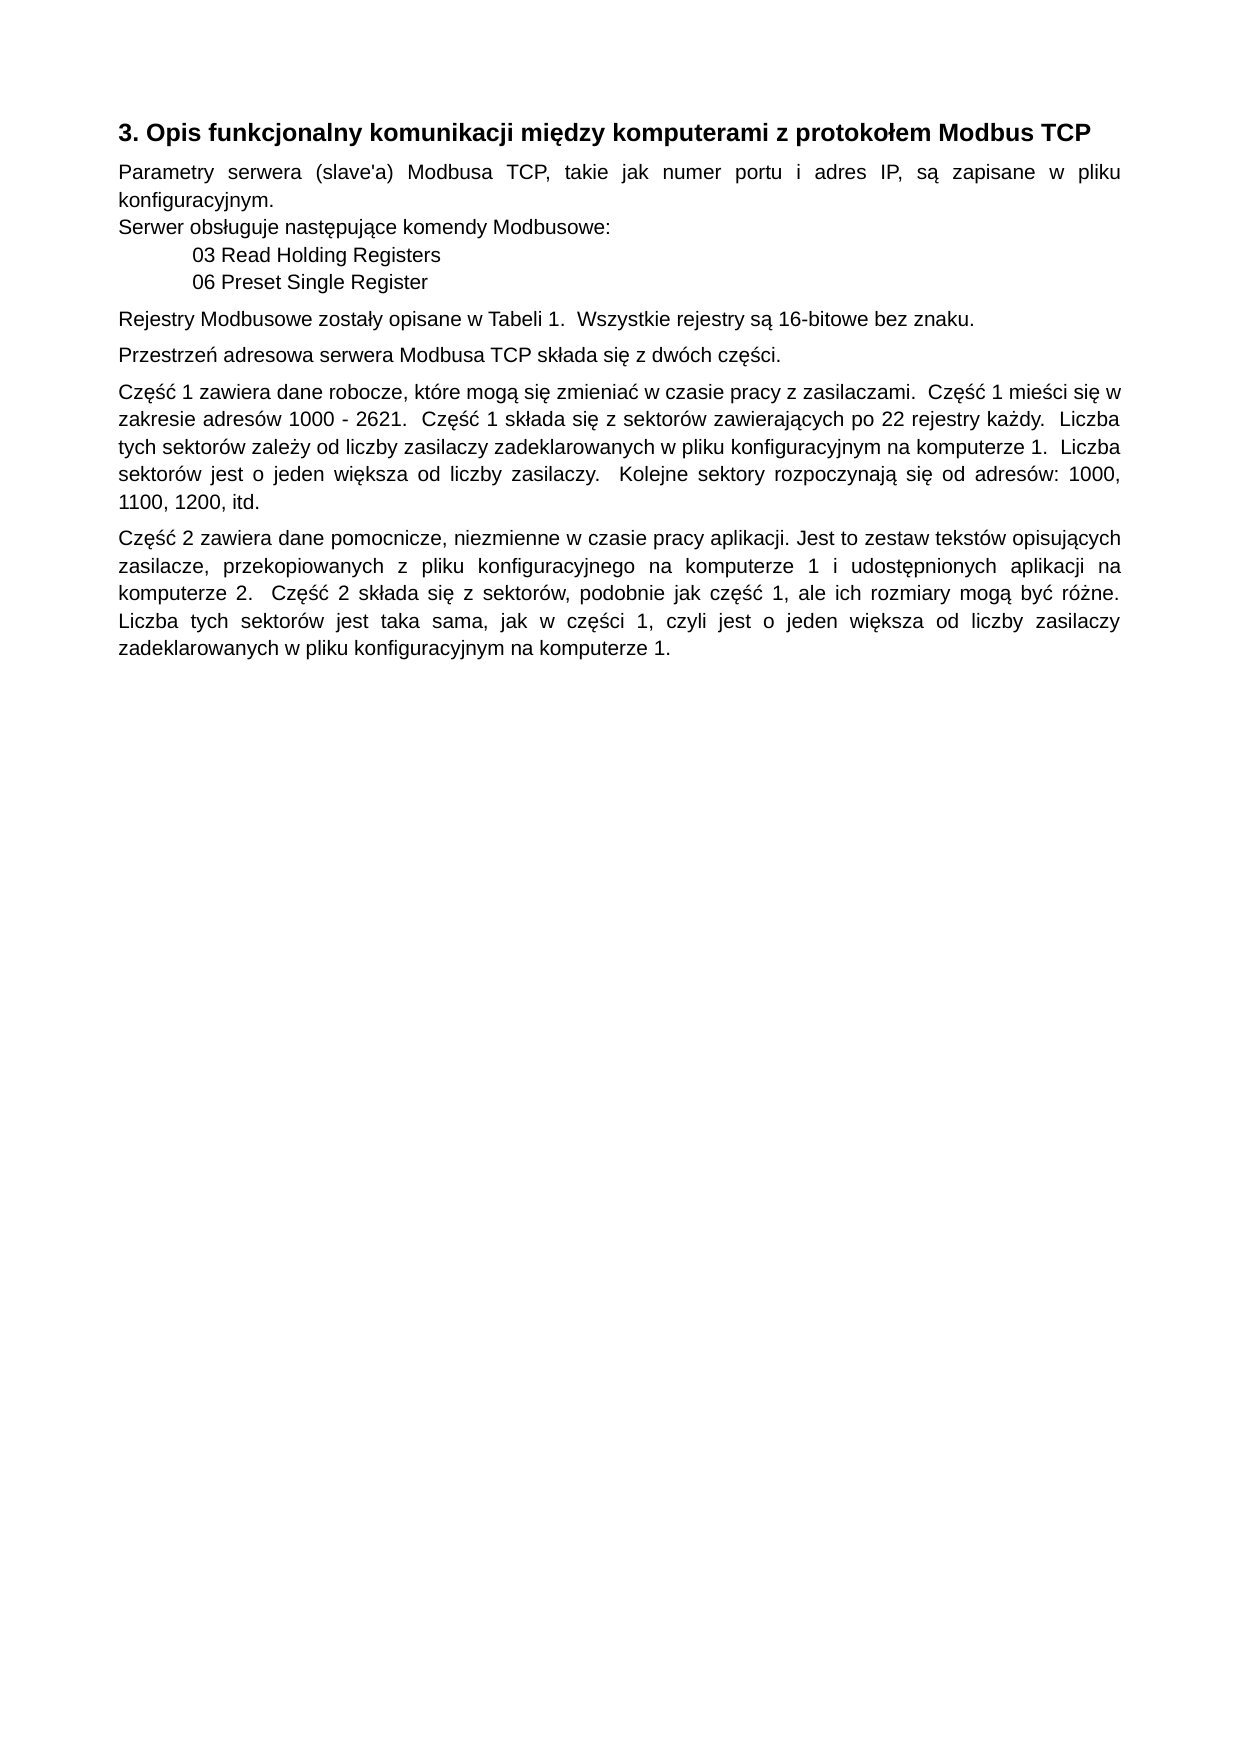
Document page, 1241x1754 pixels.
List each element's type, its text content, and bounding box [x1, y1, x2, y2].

text Część 1 zawiera dane robocze, które mogą się zmieniać w czasie pracy z zasilaczami. Część 1 mieści się w zakresie adresów 1000 - 2621. Część 1 składa się z sektorów zawierających po 22 rejestry każdy. Liczba tych sektorów zależy od liczby zasilaczy zadeklarowanych w pliku konfiguracyjnym na komputerze 1. Liczba sektorów jest o jeden większa od liczby zasilaczy. Kolejne sektory rozpoczynają się od adresów: 1000, 1100, 1200, itd. [118, 379, 1122, 513]
text Serwer obsługuje następujące komendy Modbusowe: [118, 215, 1122, 239]
text Część 2 zawiera dane pomocnicze, niezmienne w czasie pracy aplikacji. Jest to zestaw tekstów opisujących zasilacze, przekopiowanych z pliku konfiguracyjnego na komputerze 1 i udostępnionych aplikacji na komputerze 2. Część 2 składa się z sektorów, podobnie jak część 1, ale ich rozmiary mogą być różne. Liczba tych sektorów jest taka sama, jak w części 1, czyli jest o jeden większa od liczby zasilaczy zadeklarowanych w pliku konfiguracyjnym na komputerze 1. [118, 526, 1122, 660]
text 03 Read Holding Registers [118, 243, 1122, 267]
text Parametry serwera (slave'a) Modbusa TCP, takie jak numer portu i adres IP, są zapisane w pliku konfiguracyjnym. [118, 160, 1122, 212]
text Przestrzeń adresowa serwera Modbusa TCP składa się z dwóch części. [118, 343, 1122, 367]
text Rejestry Modbusowe zostały opisane w Tabeli 1. Wszystkie rejestry są 16-bitowe bez znaku. [118, 307, 1122, 331]
text 06 Preset Single Register [118, 270, 1122, 294]
text 3. Opis funkcjonalny komunikacji między komputerami z protokołem Modbus TCP [118, 118, 1122, 147]
